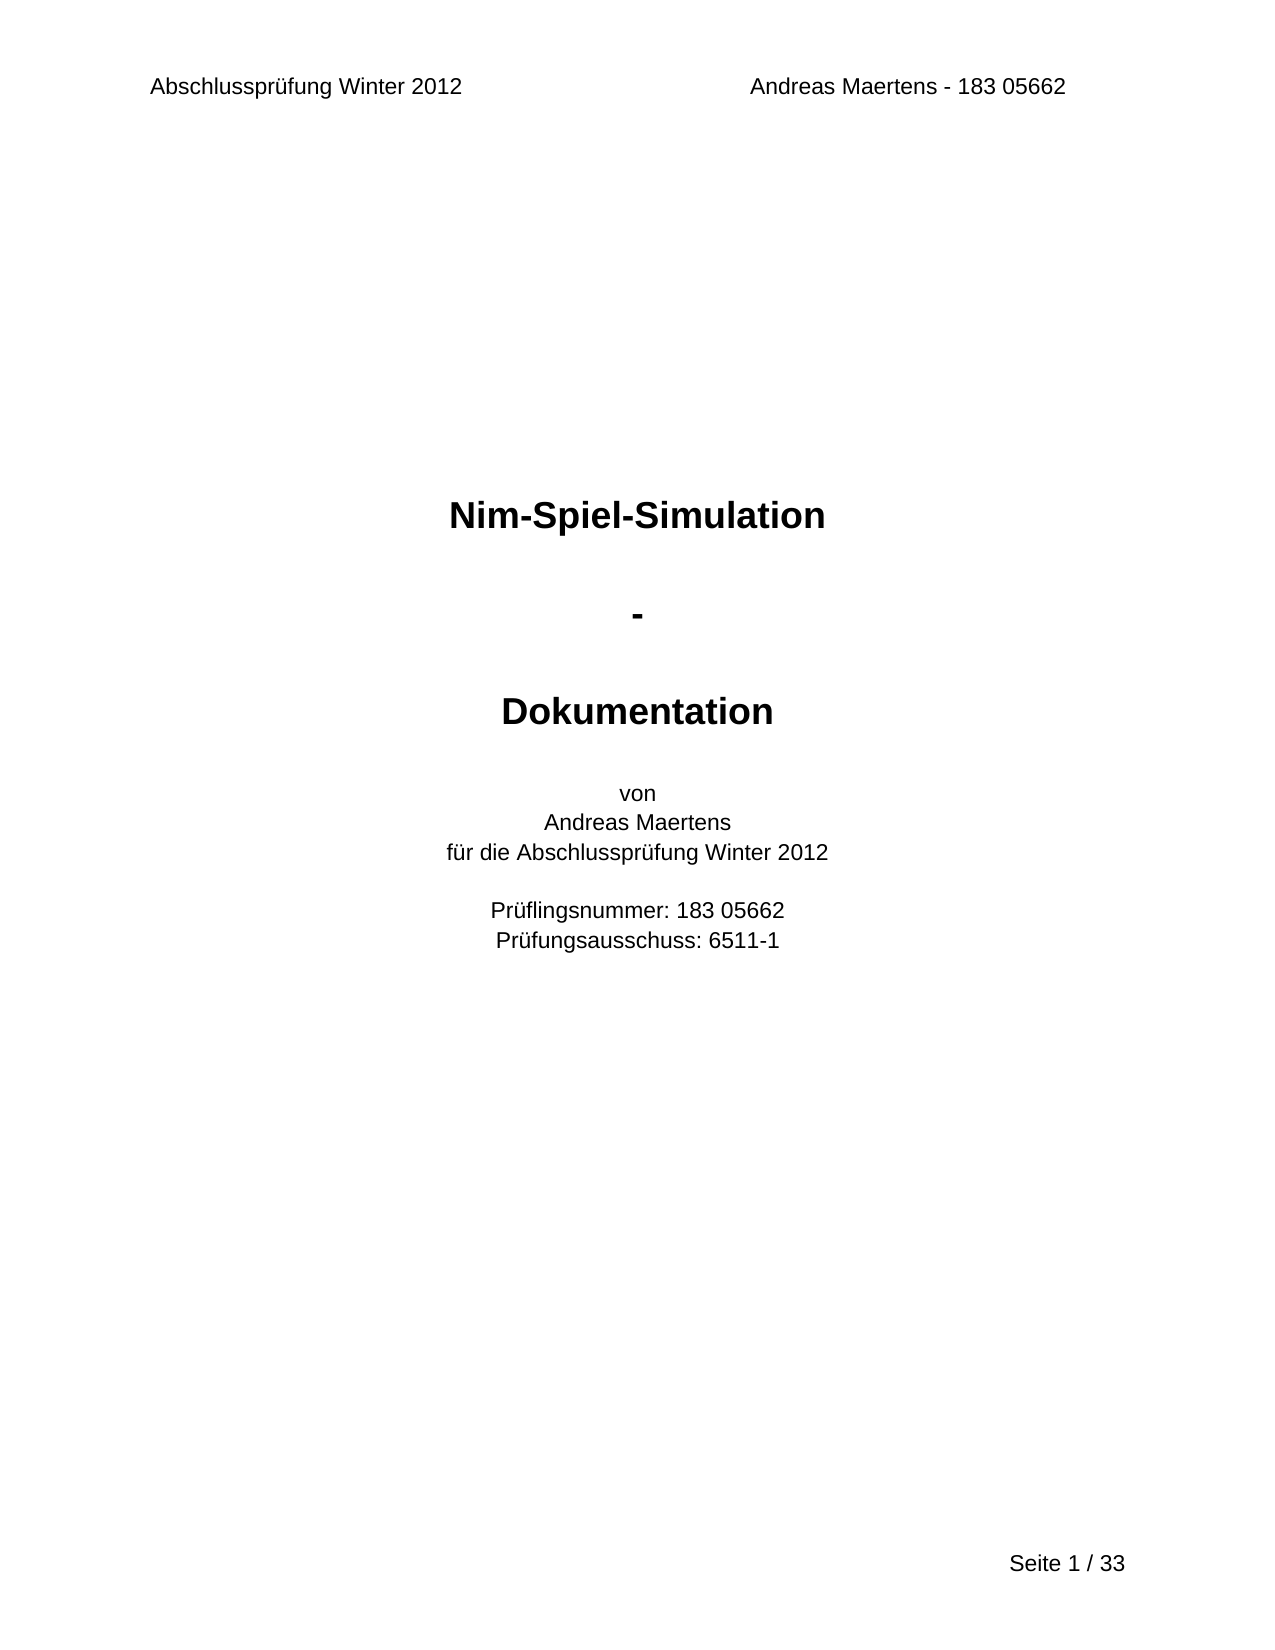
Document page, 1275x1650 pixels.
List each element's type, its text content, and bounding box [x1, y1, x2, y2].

text Andreas Maertens [150, 810, 1125, 836]
subtitle - [150, 592, 1125, 634]
text Prüfungsausschuss: 6511-1 [150, 927, 1125, 953]
subtitle Dokumentation [150, 691, 1125, 732]
subtitle Nim-Spiel-Simulation [150, 494, 1125, 536]
text für die Abschlussprüfung Winter 2012 [150, 839, 1125, 865]
text von [150, 781, 1125, 806]
text Prüflingsnummer: 183 05662 [150, 898, 1125, 924]
